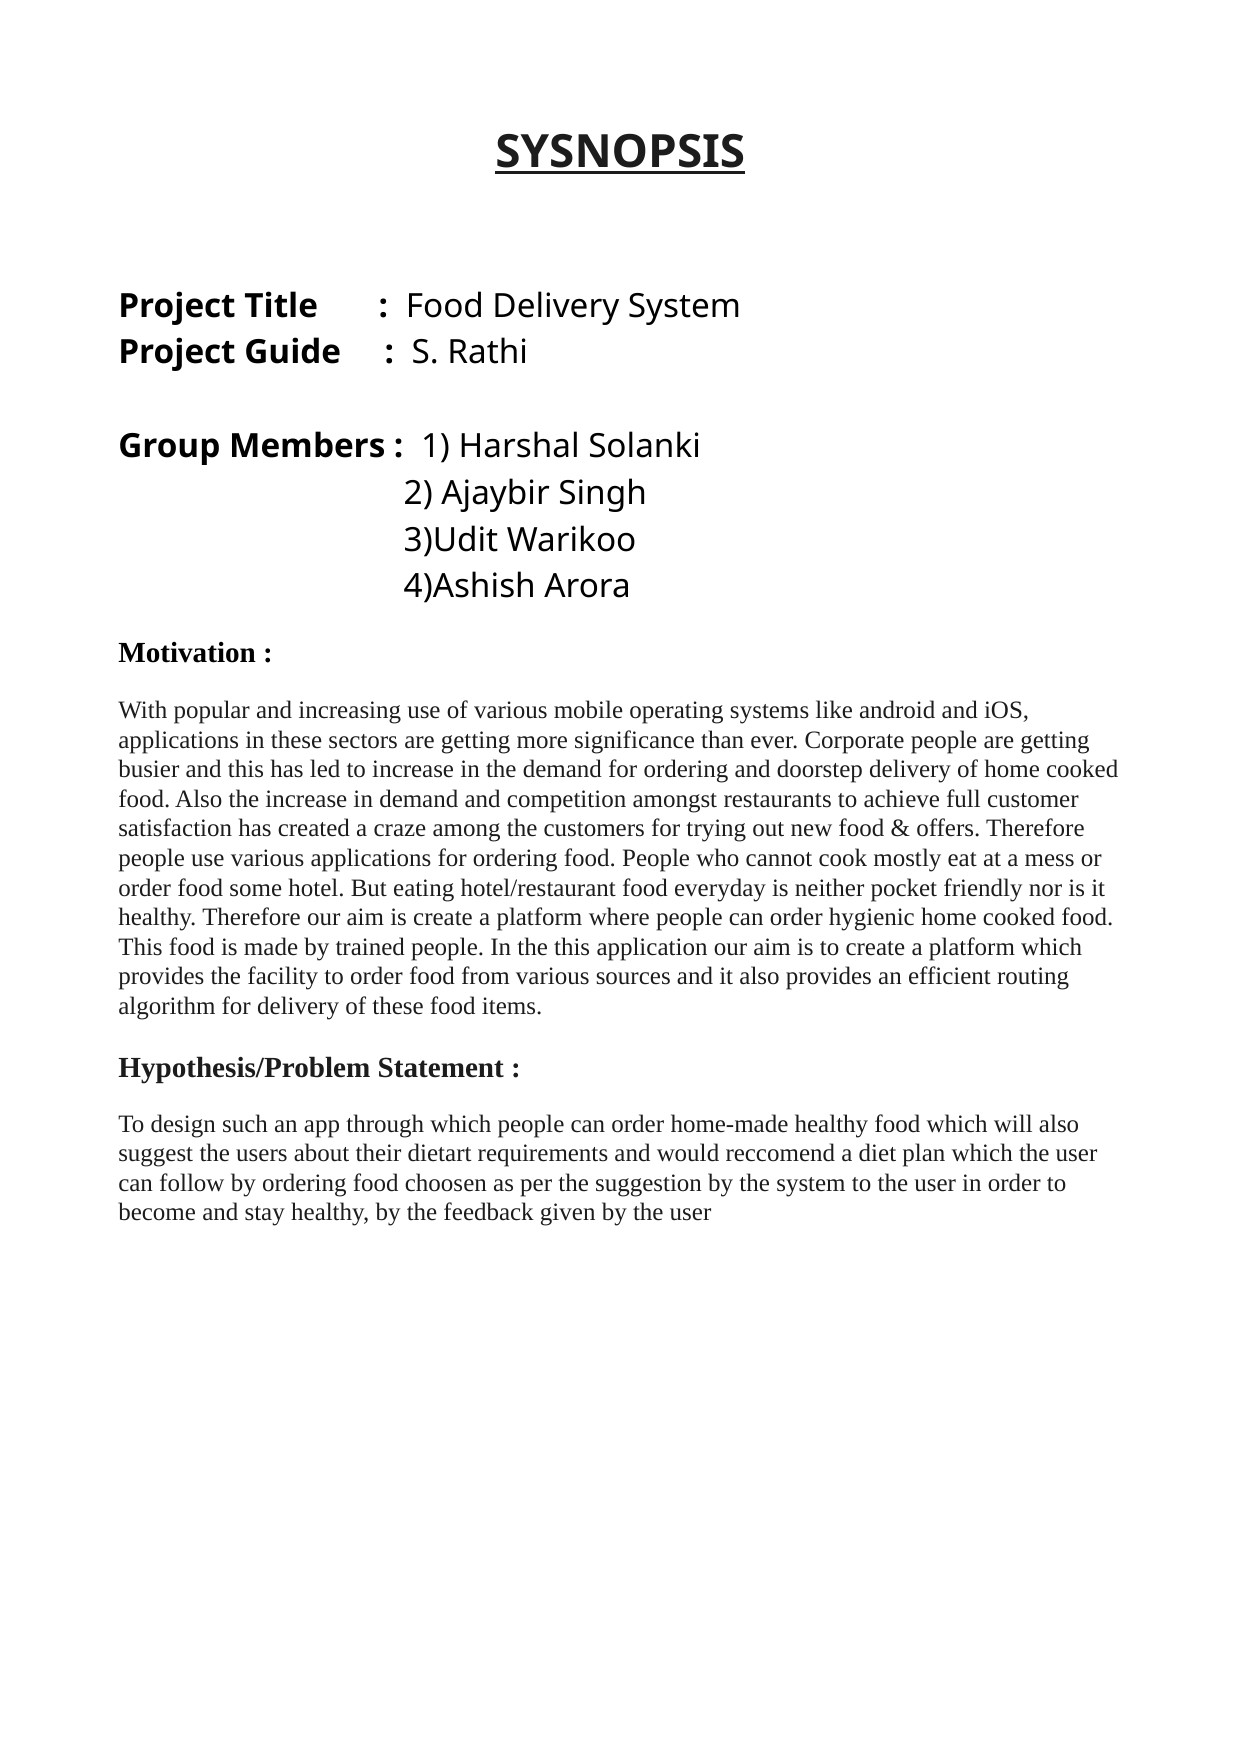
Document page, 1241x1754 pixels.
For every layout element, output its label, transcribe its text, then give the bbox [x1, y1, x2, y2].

text Hypothesis/Problem Statement : [118, 1050, 1122, 1084]
text With popular and increasing use of various mobile operating systems like android and iOS, applications in these sectors are getting more significance than ever. Corporate people are getting busier and this has led to increase in the demand for ordering and doorstep delivery of home cooked food. Also the increase in demand and competition amongst restaurants to achieve full customer satisfaction has created a craze among the customers for trying out new food & offers. Therefore people use various applications for ordering food. People who cannot cook mostly eat at a mess or order food some hotel. But eating hotel/restaurant food everyday is neither pocket friendly nor is it healthy. Therefore our aim is create a platform where people can order hygienic home cooked food. This food is made by trained people. In the this application our aim is to create a platform which provides the facility to order food from various sources and it also provides an efficient routing algorithm for delivery of these food items. [118, 695, 1122, 1020]
text SYSNOPSIS [118, 118, 1122, 181]
text 4)Ashish Arora [118, 562, 1122, 608]
text 2) Ajaybir Singh [118, 469, 1122, 514]
text Motivation : [118, 635, 1122, 669]
text 3)Udit Warikoo [118, 515, 1122, 561]
text Project Guide : S. Rathi [118, 328, 1122, 374]
text To design such an app through which people can order home-made healthy food which will also suggest the users about their dietart requirements and would reccomend a diet plan which the user can follow by ordering food choosen as per the suggestion by the system to the user in order to become and stay healthy, by the feedback given by the user [118, 1109, 1122, 1226]
text Group Members : 1) Harshal Solanki [118, 422, 1122, 467]
text Project Title : Food Delivery System [118, 282, 1122, 327]
